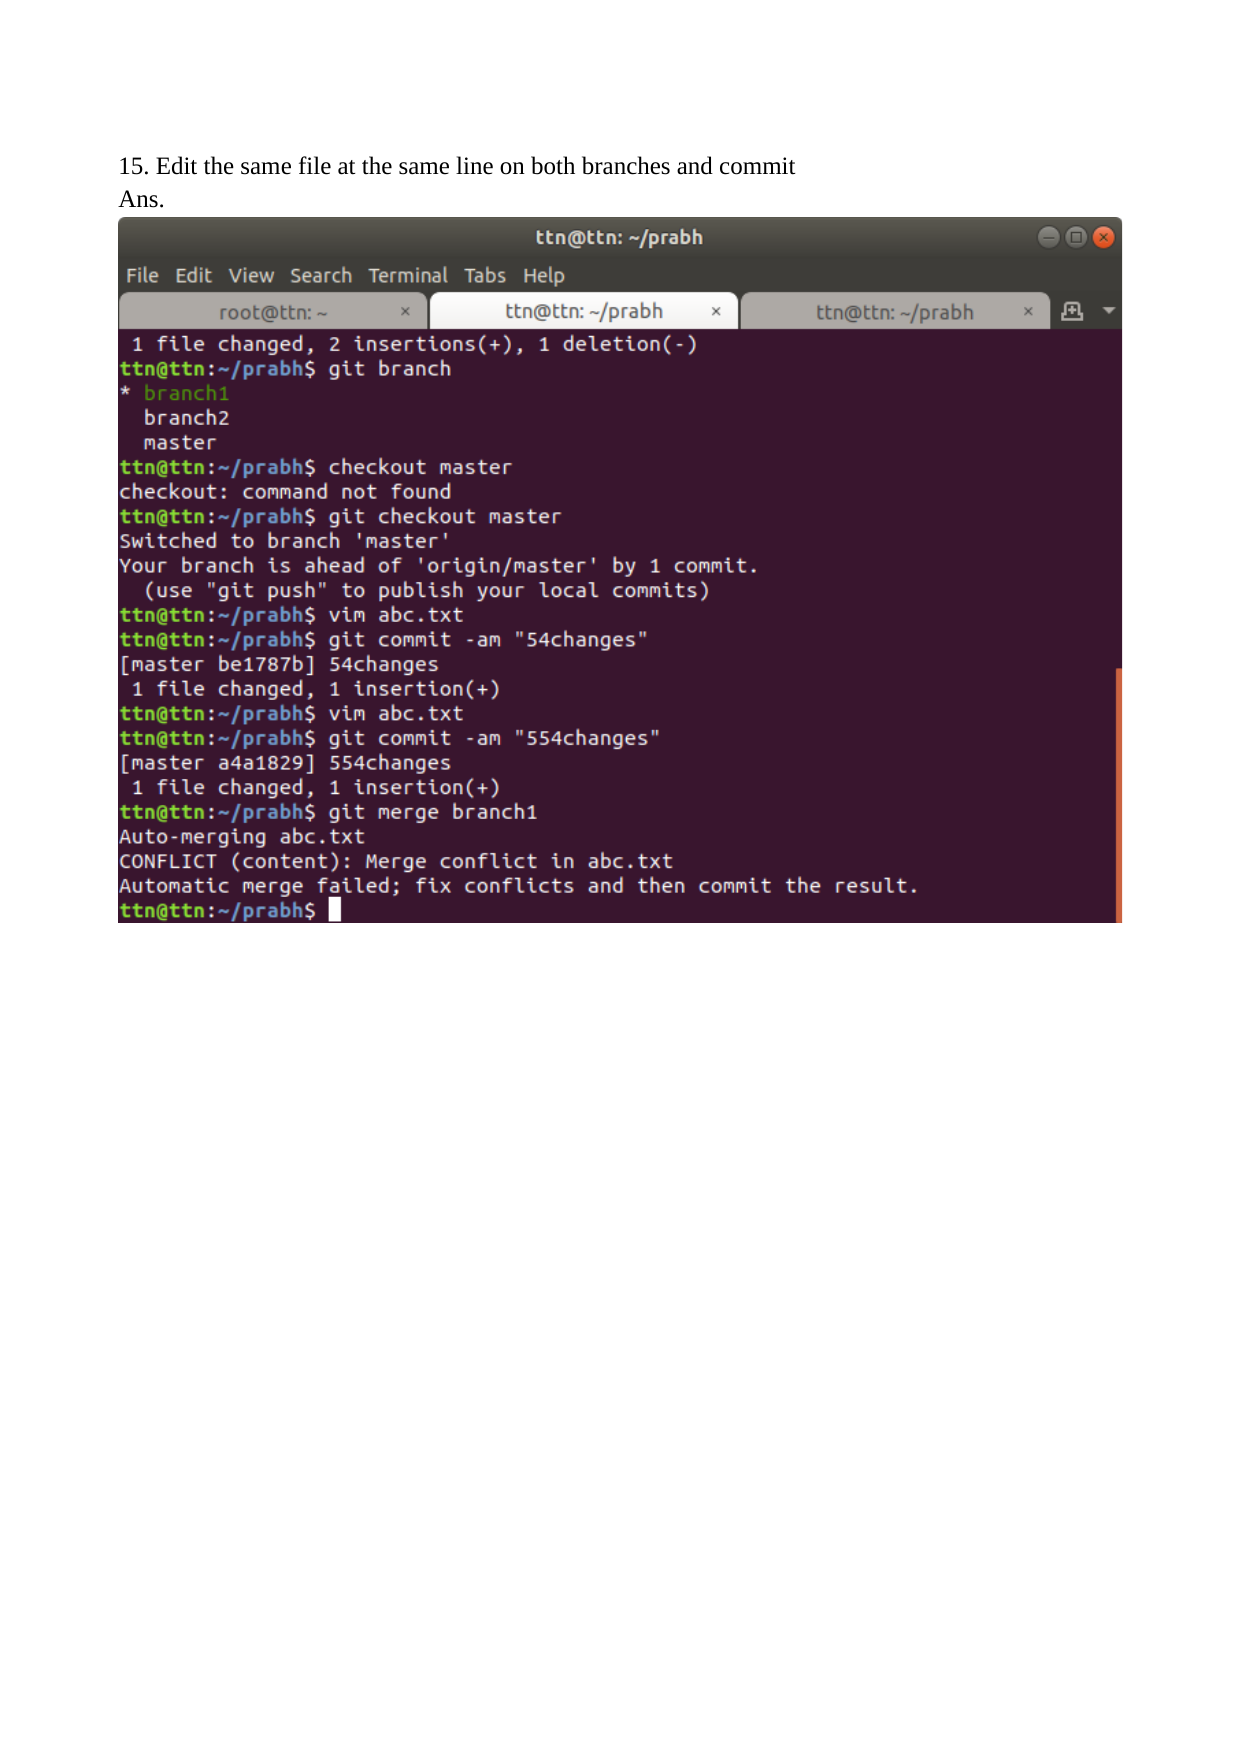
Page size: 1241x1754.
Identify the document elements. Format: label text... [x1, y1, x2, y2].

text 15. Edit the same file at the same line on both branches and commit [118, 151, 1122, 180]
picture [118, 217, 1123, 923]
text Ans. [118, 184, 1122, 213]
